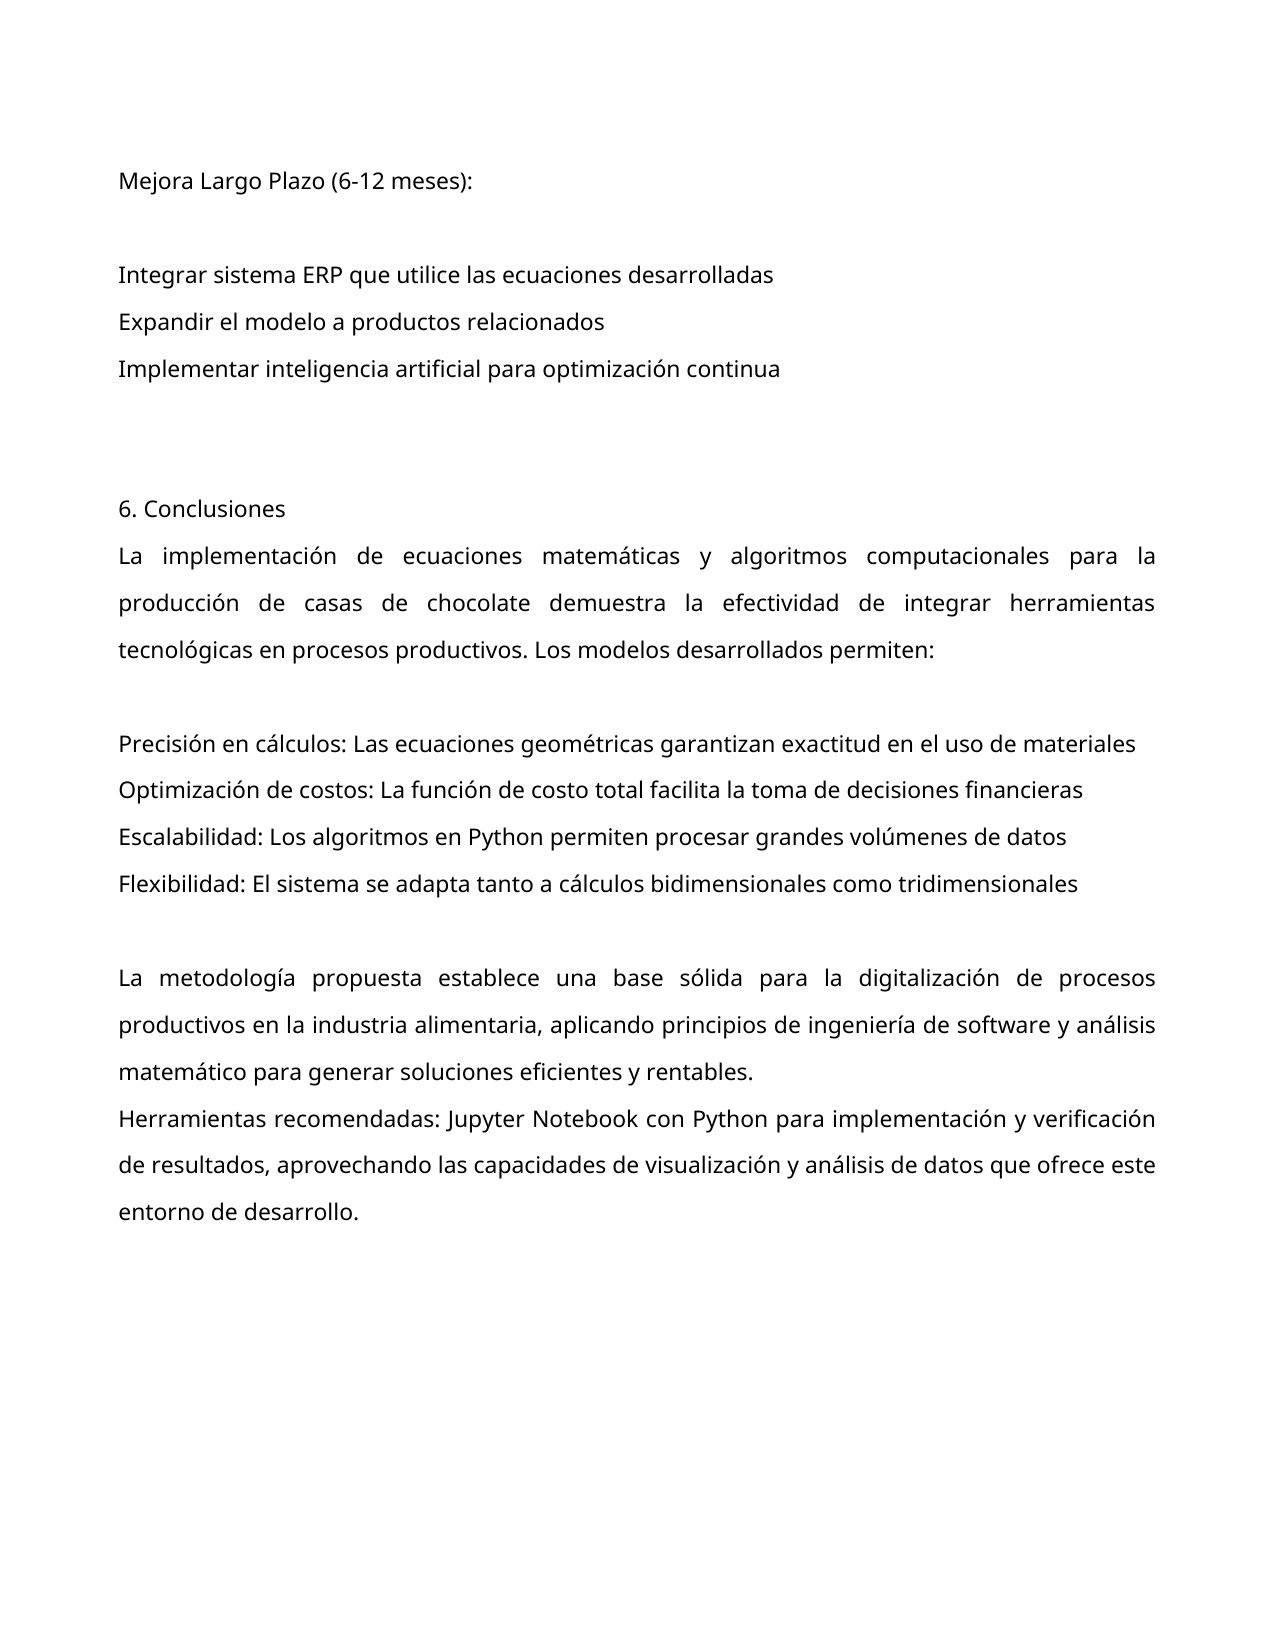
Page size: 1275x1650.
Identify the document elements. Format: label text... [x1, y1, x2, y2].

text Integrar sistema ERP que utilice las ecuaciones desarrolladas [118, 259, 1157, 290]
text Implementar inteligencia artificial para optimización continua [118, 352, 1157, 384]
text La metodología propuesta establece una base sólida para la digitalización de procesos productivos en la industria alimentaria, aplicando principios de ingeniería de software y análisis matemático para generar soluciones eficientes y rentables. [118, 962, 1157, 1087]
text Optimización de costos: La función de costo total facilita la toma de decisiones financieras [118, 774, 1157, 806]
text Mejora Largo Plazo (6-12 meses): [118, 165, 1157, 196]
text Herramientas recomendadas: Jupyter Notebook con Python para implementación y verificación de resultados, aprovechando las capacidades de visualización y análisis de datos que ofrece este entorno de desarrollo. [118, 1102, 1157, 1227]
text Escalabilidad: Los algoritmos en Python permiten procesar grandes volúmenes de datos [118, 821, 1157, 852]
text Flexibilidad: El sistema se adapta tanto a cálculos bidimensionales como tridimensionales [118, 868, 1157, 899]
text 6. Conclusiones [118, 493, 1157, 524]
text La implementación de ecuaciones matemáticas y algoritmos computacionales para la producción de casas de chocolate demuestra la efectividad de integrar herramientas tecnológicas en procesos productivos. Los modelos desarrollados permiten: [118, 540, 1157, 665]
text Expandir el modelo a productos relacionados [118, 306, 1157, 337]
text Precisión en cálculos: Las ecuaciones geométricas garantizan exactitud en el uso de materiales [118, 727, 1157, 759]
